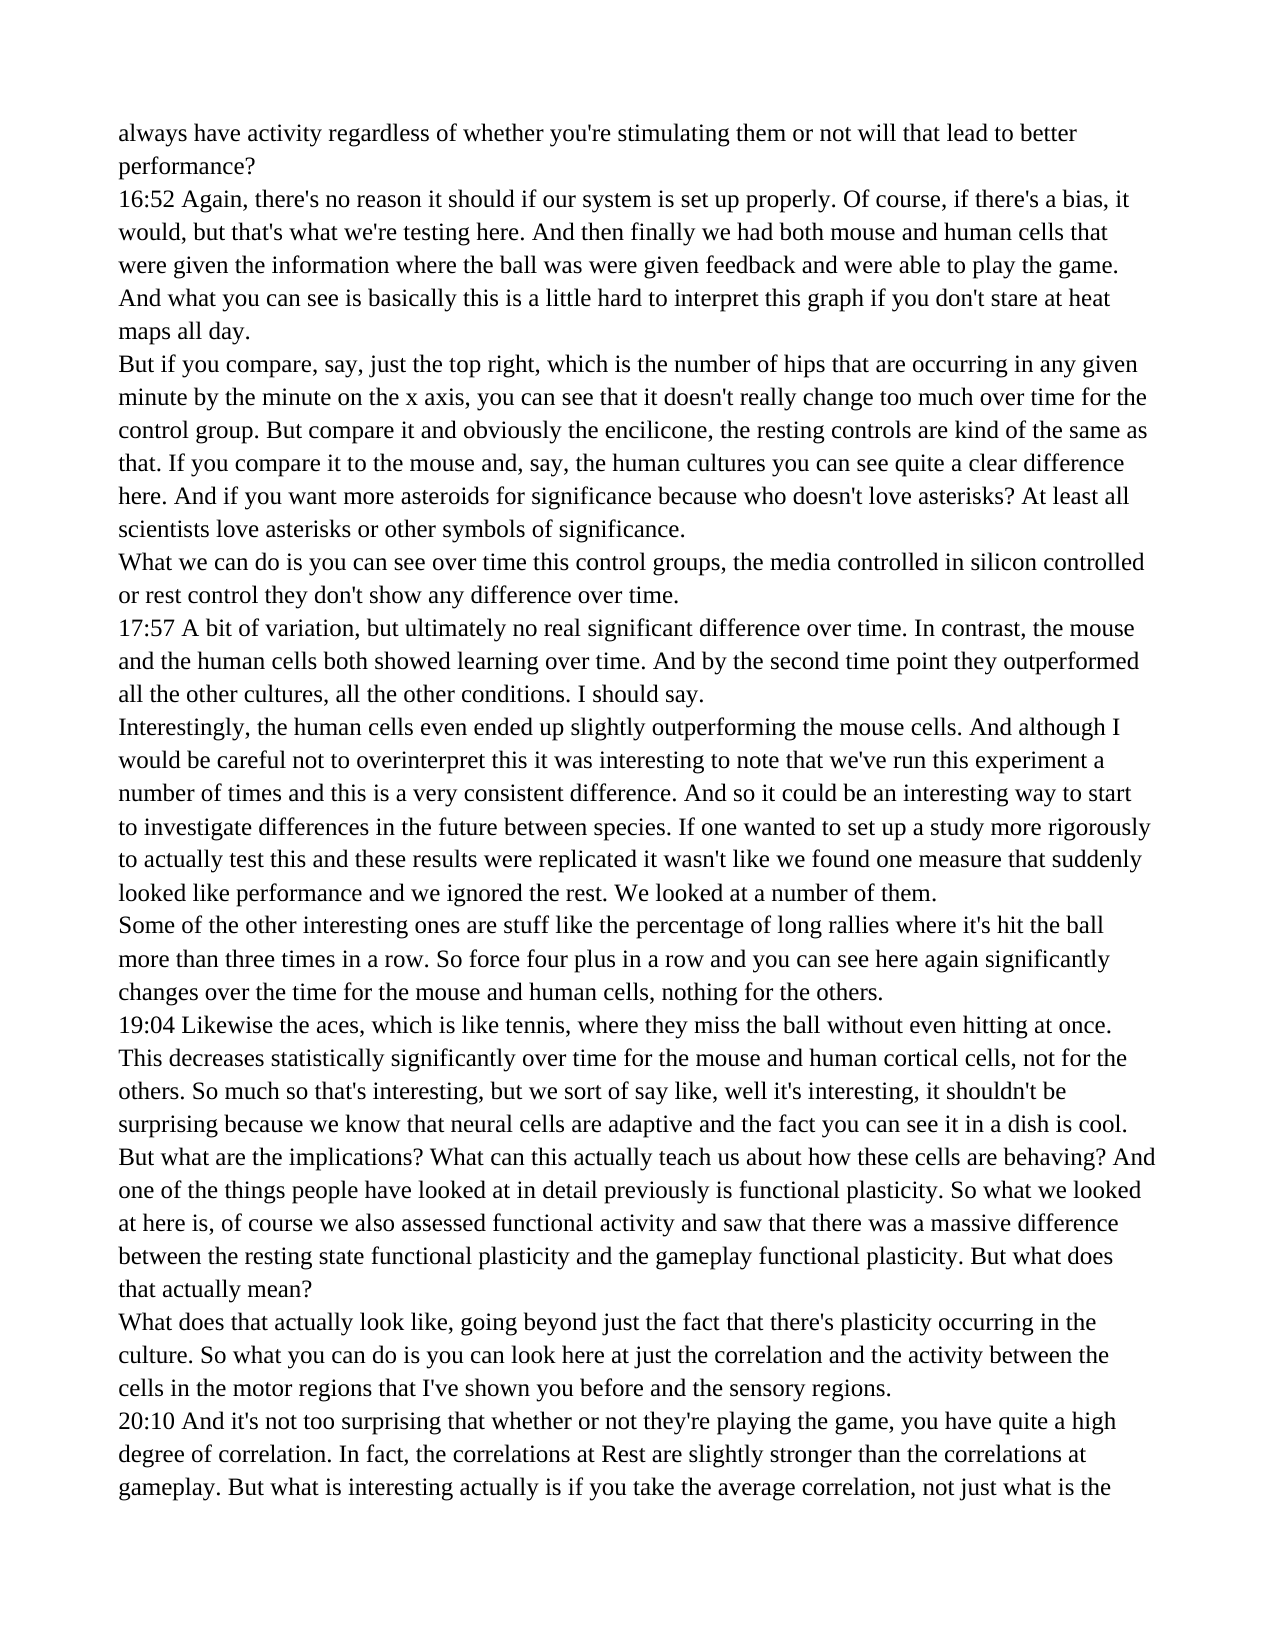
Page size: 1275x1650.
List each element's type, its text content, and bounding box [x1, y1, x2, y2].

text But what are the implications? What can this actually teach us about how these cells are behaving? And one of the things people have looked at in detail previously is functional plasticity. So what we looked at here is, of course we also assessed functional activity and saw that there was a massive difference between the resting state functional plasticity and the gameplay functional plasticity. But what does that actually mean? [118, 1142, 1157, 1303]
text 19:04 Likewise the aces, which is like tennis, where they miss the ball without even hitting at once. This decreases statistically significantly over time for the mouse and human cortical cells, not for the others. So much so that's interesting, but we sort of say like, well it's interesting, it shouldn't be surprising because we know that neural cells are adaptive and the fact you can see it in a dish is cool. [118, 1010, 1157, 1137]
text Some of the other interesting ones are stuff like the percentage of long rallies where it's hit the ball more than three times in a row. So force four plus in a row and you can see here again significantly changes over the time for the mouse and human cells, nothing for the others. [118, 911, 1157, 1005]
text What does that actually look like, going beyond just the fact that there's plasticity occurring in the culture. So what you can do is you can look here at just the correlation and the activity between the cells in the motor regions that I've shown you before and the sensory regions. [118, 1307, 1157, 1402]
text Interestingly, the human cells even ended up slightly outperforming the mouse cells. And although I would be careful not to overinterpret this it was interesting to note that we've run this experiment a number of times and this is a very consistent difference. And so it could be an interesting way to start to investigate differences in the future between species. If one wanted to set up a study more rigorously to actually test this and these results were replicated it wasn't like we found one measure that suddenly looked like performance and we ignored the rest. We looked at a number of them. [118, 712, 1157, 906]
text 20:10 And it's not too surprising that whether or not they're playing the game, you have quite a high degree of correlation. In fact, the correlations at Rest are slightly stronger than the correlations at gameplay. But what is interesting actually is if you take the average correlation, not just what is the [118, 1406, 1157, 1501]
text 17:57 A bit of variation, but ultimately no real significant difference over time. In contrast, the mouse and the human cells both showed learning over time. And by the second time point they outperformed all the other cultures, all the other conditions. I should say. [118, 613, 1157, 708]
text But if you compare, say, just the top right, which is the number of hips that are occurring in any given minute by the minute on the x axis, you can see that it doesn't really change too much over time for the control group. But compare it and obviously the encilicone, the resting controls are kind of the same as that. If you compare it to the mouse and, say, the human cultures you can see quite a clear difference here. And if you want more asteroids for significance because who doesn't love asterisks? At least all scientists love asterisks or other symbols of significance. [118, 349, 1157, 543]
text 16:52 Again, there's no reason it should if our system is set up properly. Of course, if there's a bias, it would, but that's what we're testing here. And then finally we had both mouse and human cells that were given the information where the ball was were given feedback and were able to play the game. And what you can see is basically this is a little hard to interpret this graph if you don't stare at heat maps all day. [118, 184, 1157, 345]
text What we can do is you can see over time this control groups, the media controlled in silicon controlled or rest control they don't show any difference over time. [118, 547, 1157, 609]
text always have activity regardless of whether you're stimulating them or not will that lead to better performance? [118, 118, 1157, 180]
